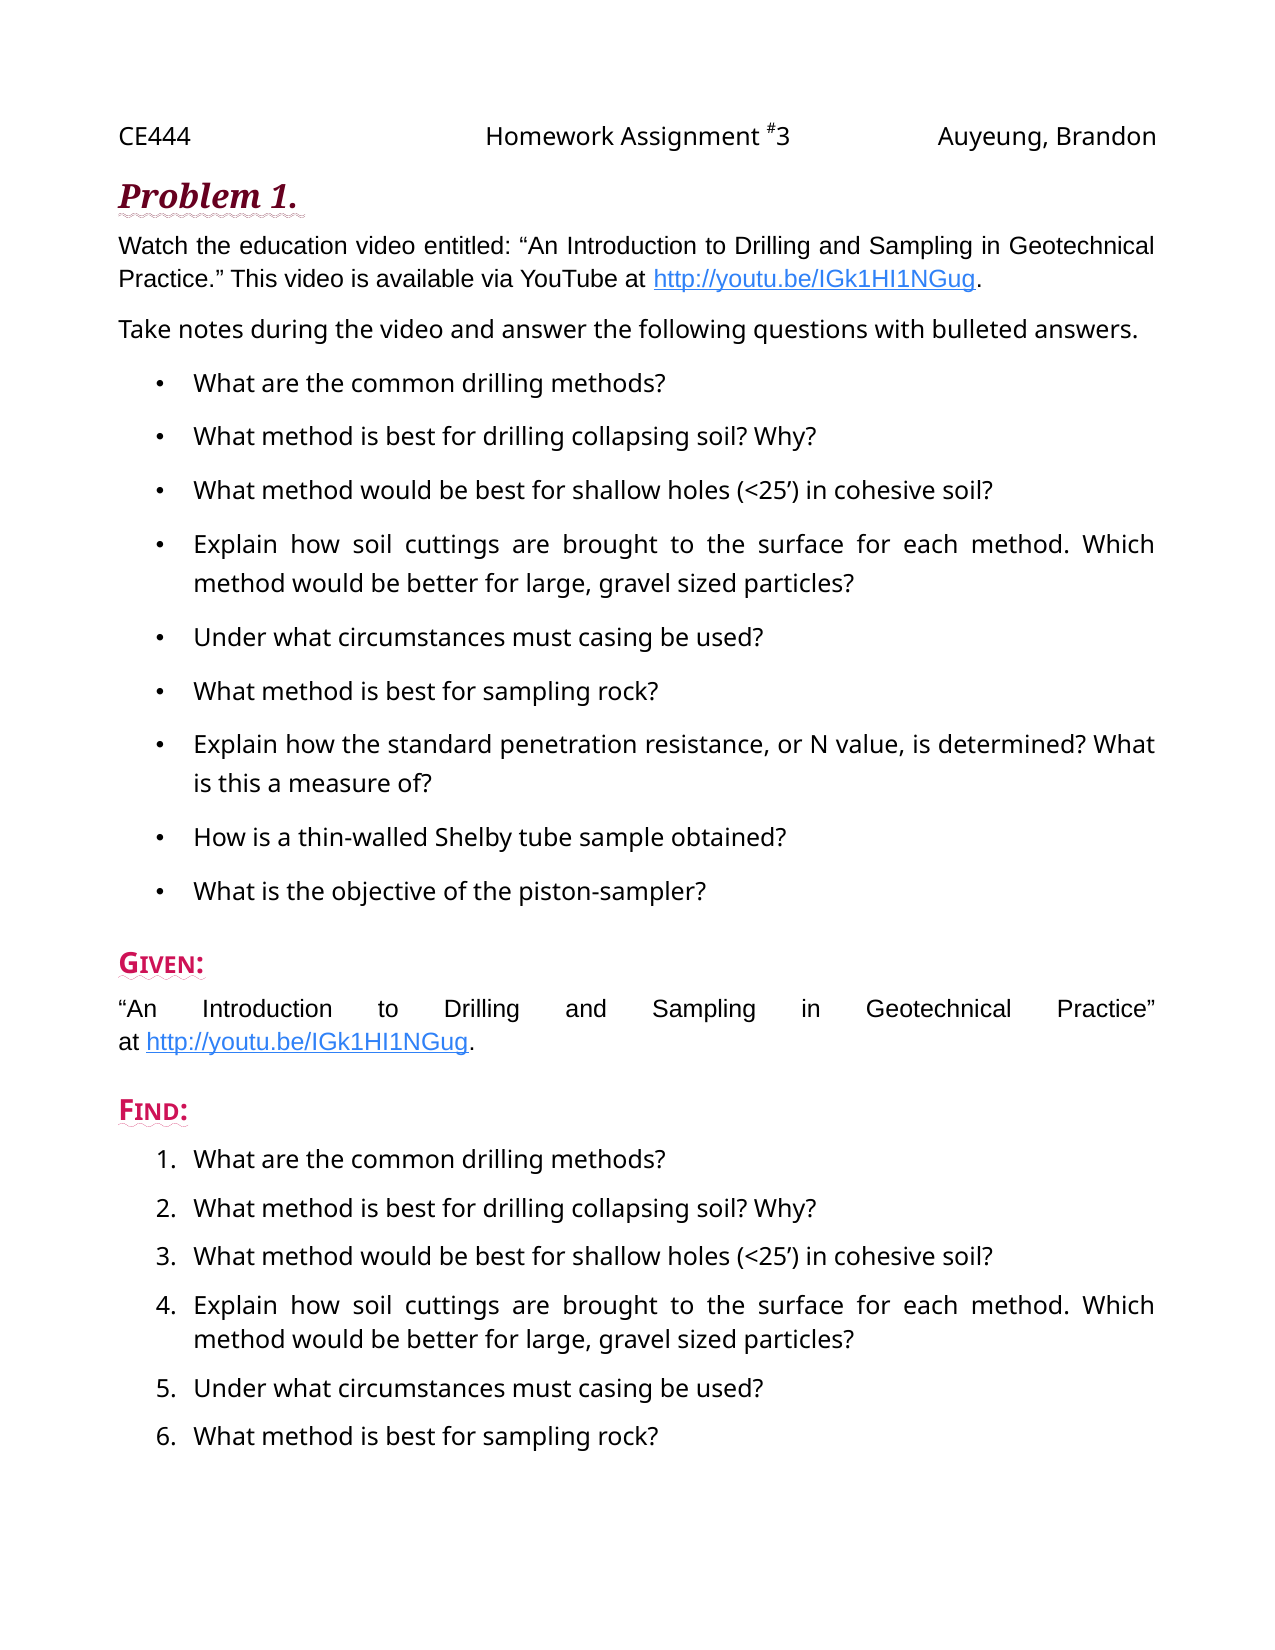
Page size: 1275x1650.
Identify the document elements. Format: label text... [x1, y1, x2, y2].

list Explain how soil cuttings are brought to the surface for each method. Which method would be better for large, gravel sized particles? [156, 527, 1157, 600]
list Under what circumstances must casing be used? [156, 619, 1157, 653]
list Explain how the standard penetration resistance, or N value, is determined? What is this a measure of? [156, 727, 1157, 800]
list What method is best for drilling collapsing soil? Why? [156, 419, 1157, 453]
list Under what circumstances must casing be used? [156, 1370, 1157, 1404]
subtitle Problem 1. [118, 173, 1157, 218]
text Take notes during the video and answer the following questions with bulleted answers. [118, 312, 1157, 346]
list What method is best for drilling collapsing soil? Why? [156, 1190, 1157, 1224]
text Watch the education video entitled: “An Introduction to Drilling and Sampling in Geotechnical Practice.” This video is available via YouTube at http://youtu.be/IGk1HI1NGug. [118, 231, 1157, 293]
list How is a thin-walled Shelby tube sample obtained? [156, 820, 1157, 854]
list What method would be best for shallow holes (<25’) in cohesive soil? [156, 473, 1157, 507]
text “An Introduction to Drilling and Sampling in Geotechnical Practice” at http://youtu.be/IGk1HI1NGug. [118, 994, 1157, 1056]
list What are the common drilling methods? [156, 1142, 1157, 1176]
list What are the common drilling methods? [156, 365, 1157, 399]
list What method is best for sampling rock? [156, 673, 1157, 707]
subtitle Given: [118, 942, 1157, 982]
subtitle Find: [118, 1089, 1157, 1129]
list What method is best for sampling rock? [156, 1419, 1157, 1453]
list What is the objective of the piston-sampler? [156, 874, 1157, 908]
list Explain how soil cuttings are brought to the surface for each method. Which method would be better for large, gravel sized particles? [156, 1287, 1157, 1356]
list What method would be best for shallow holes (<25’) in cohesive soil? [156, 1239, 1157, 1273]
